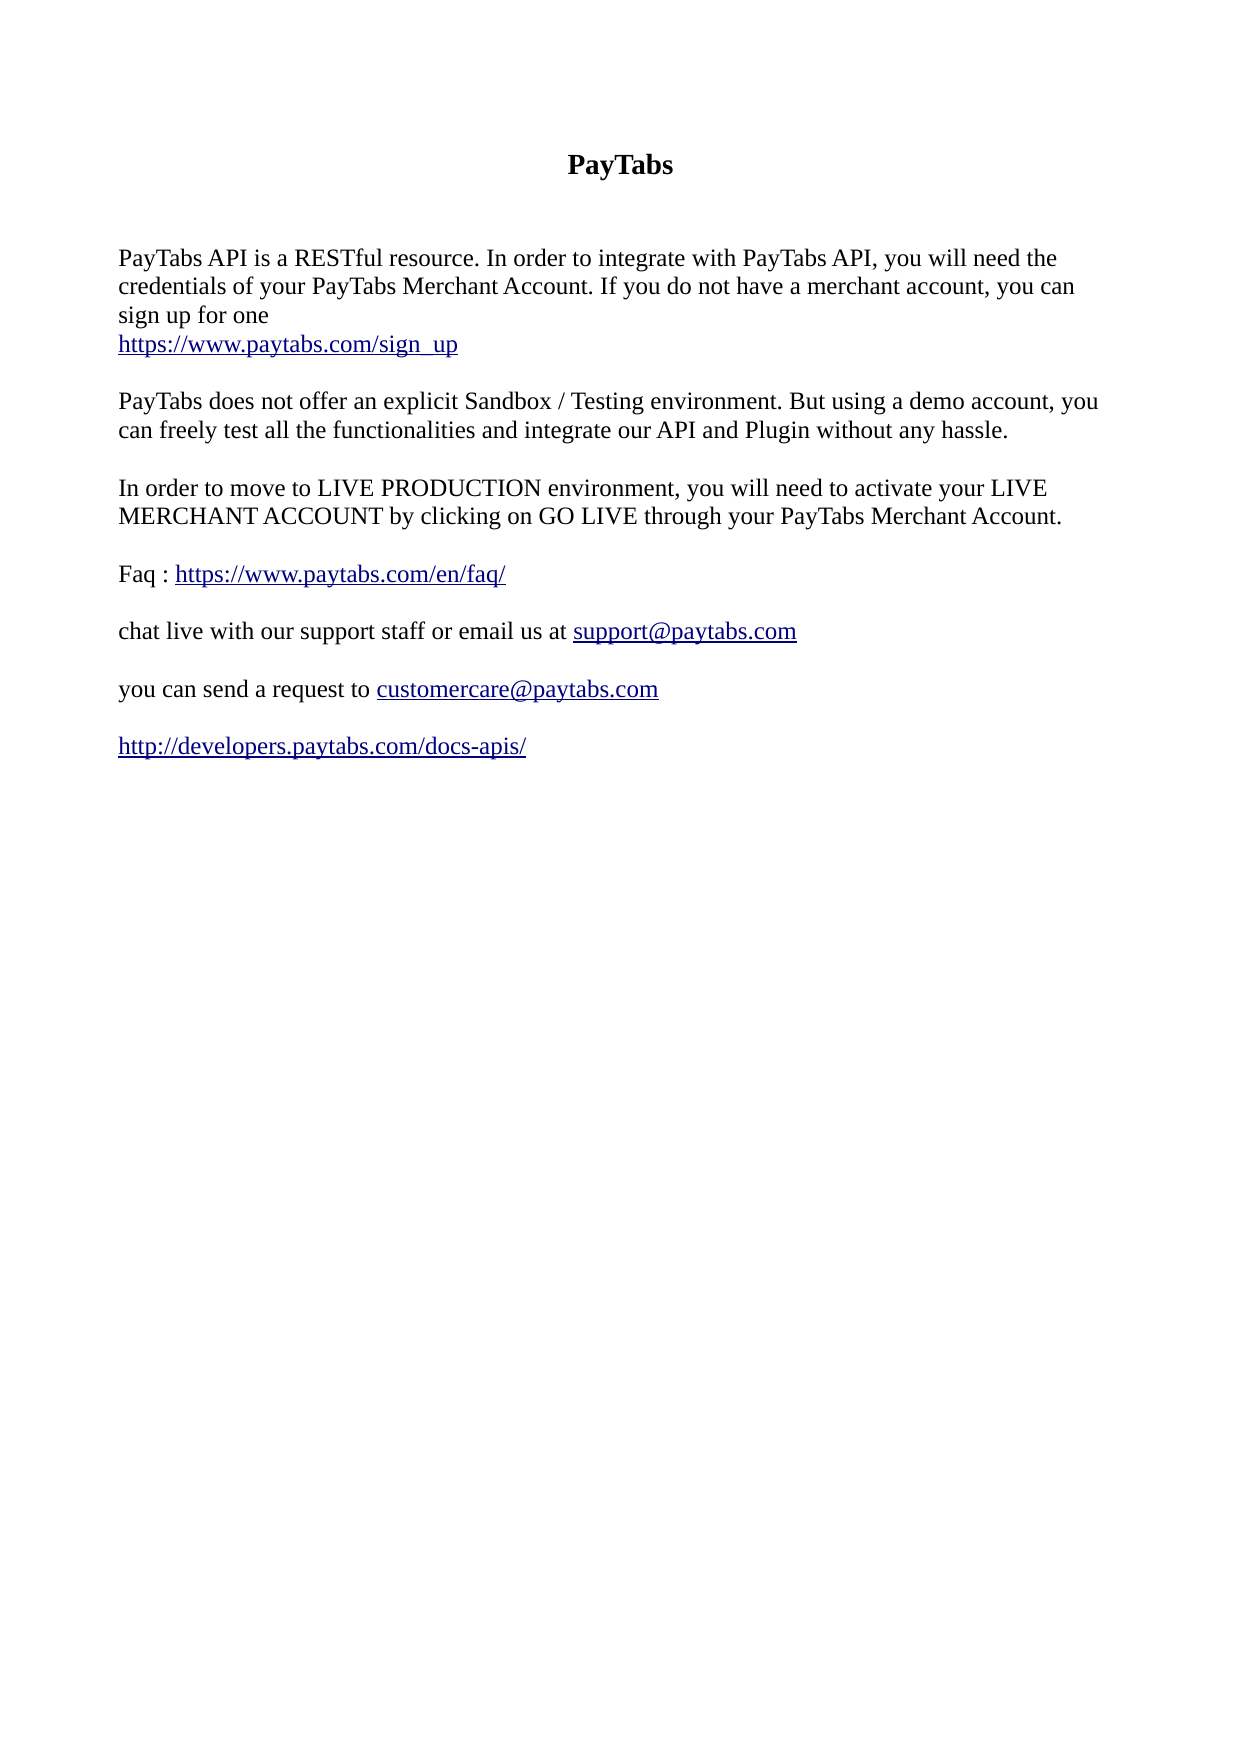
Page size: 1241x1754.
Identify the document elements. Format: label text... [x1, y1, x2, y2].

text http://developers.paytabs.com/docs-apis/ [118, 731, 1122, 760]
text https://www.paytabs.com/sign_up [118, 329, 1122, 358]
text PayTabs does not offer an explicit Sandbox / Testing environment. But using a demo account, you [118, 386, 1122, 415]
text Faq : https://www.paytabs.com/en/faq/ [118, 559, 1122, 588]
text credentials of your PayTabs Merchant Account. If you do not have a merchant account, you can sign up for one [118, 271, 1122, 329]
text can freely test all the functionalities and integrate our API and Plugin without any hassle. [118, 415, 1122, 444]
text you can send a request to customercare@paytabs.com [118, 674, 1122, 703]
text chat live with our support staff or email us at support@paytabs.com [118, 616, 1122, 645]
text PayTabs [118, 147, 1122, 180]
text In order to move to LIVE PRODUCTION environment, you will need to activate your LIVE MERCHANT ACCOUNT by clicking on GO LIVE through your PayTabs Merchant Account. [118, 473, 1122, 530]
text PayTabs API is a RESTful resource. In order to integrate with PayTabs API, you will need the [118, 243, 1122, 271]
